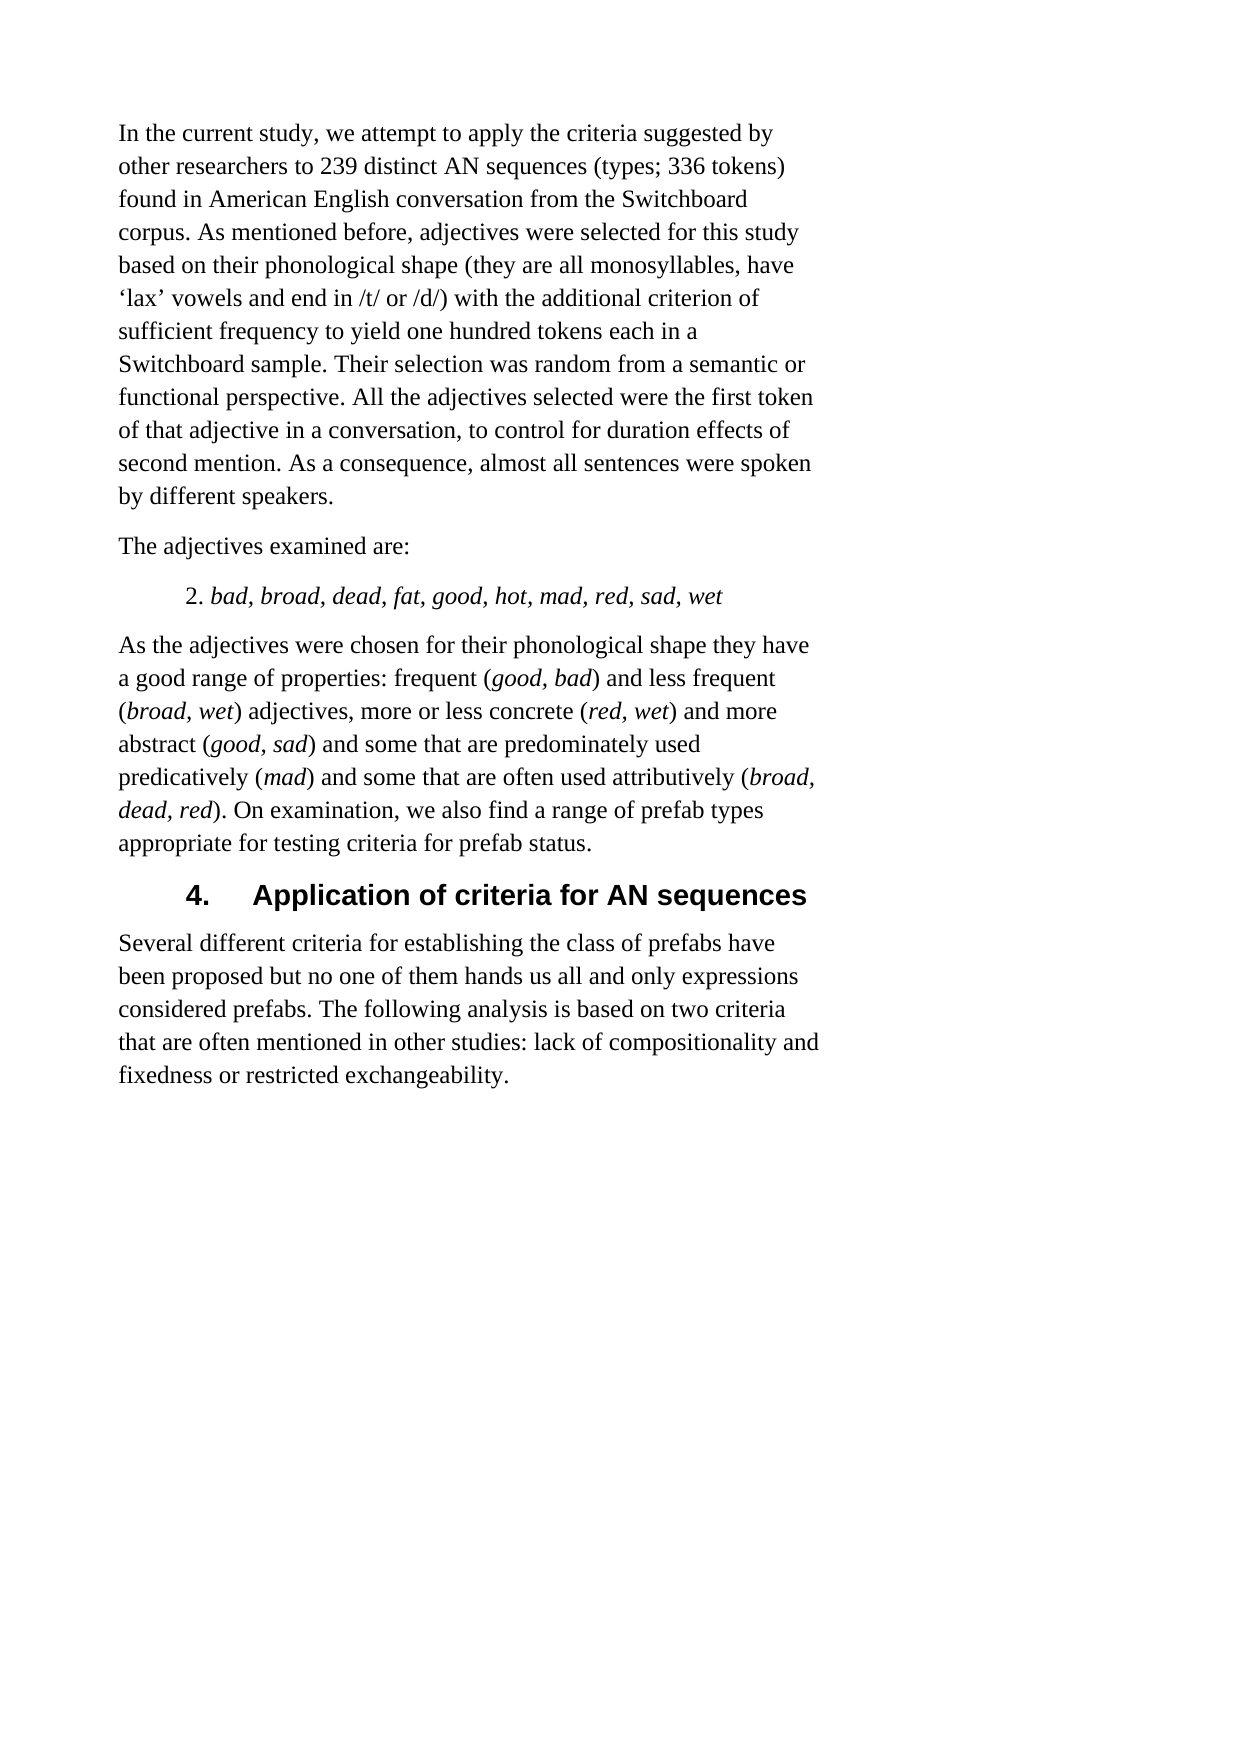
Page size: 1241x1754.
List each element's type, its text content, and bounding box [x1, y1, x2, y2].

text The adjectives examined are: [118, 531, 827, 560]
text In the current study, we attempt to apply the criteria suggested by other researchers to 239 distinct AN sequences (types; 336 tokens) found in American English conversation from the Switchboard corpus. As mentioned before, adjectives were selected for this study based on their phonological shape (they are all monosyllables, have ‘lax’ vowels and end in /t/ or /d/) with the additional criterion of sufficient frequency to yield one hundred tokens each in a Switchboard sample. Their selection was random from a semantic or functional perspective. All the adjectives selected were the first token of that adjective in a conversation, to control for duration effects of second mention. As a consequence, almost all sentences were spoken by different speakers. [118, 118, 827, 510]
text 2. bad, broad, dead, fat, good, hot, mad, red, sad, wet [118, 581, 827, 609]
list Application of criteria for AN sequences [186, 878, 827, 912]
text As the adjectives were chosen for their phonological shape they have a good range of properties: frequent (good, bad) and less frequent (broad, wet) adjectives, more or less concrete (red, wet) and more abstract (good, sad) and some that are predominately used predicatively (mad) and some that are often used attributively (broad, dead, red). On examination, we also find a range of prefab types appropriate for testing criteria for prefab status. [118, 630, 827, 857]
text Several different criteria for establishing the class of prefabs have been proposed but no one of them hands us all and only expressions considered prefabs. The following analysis is based on two criteria that are often mentioned in other studies: lack of compositionality and fixedness or restricted exchangeability. [118, 928, 827, 1089]
